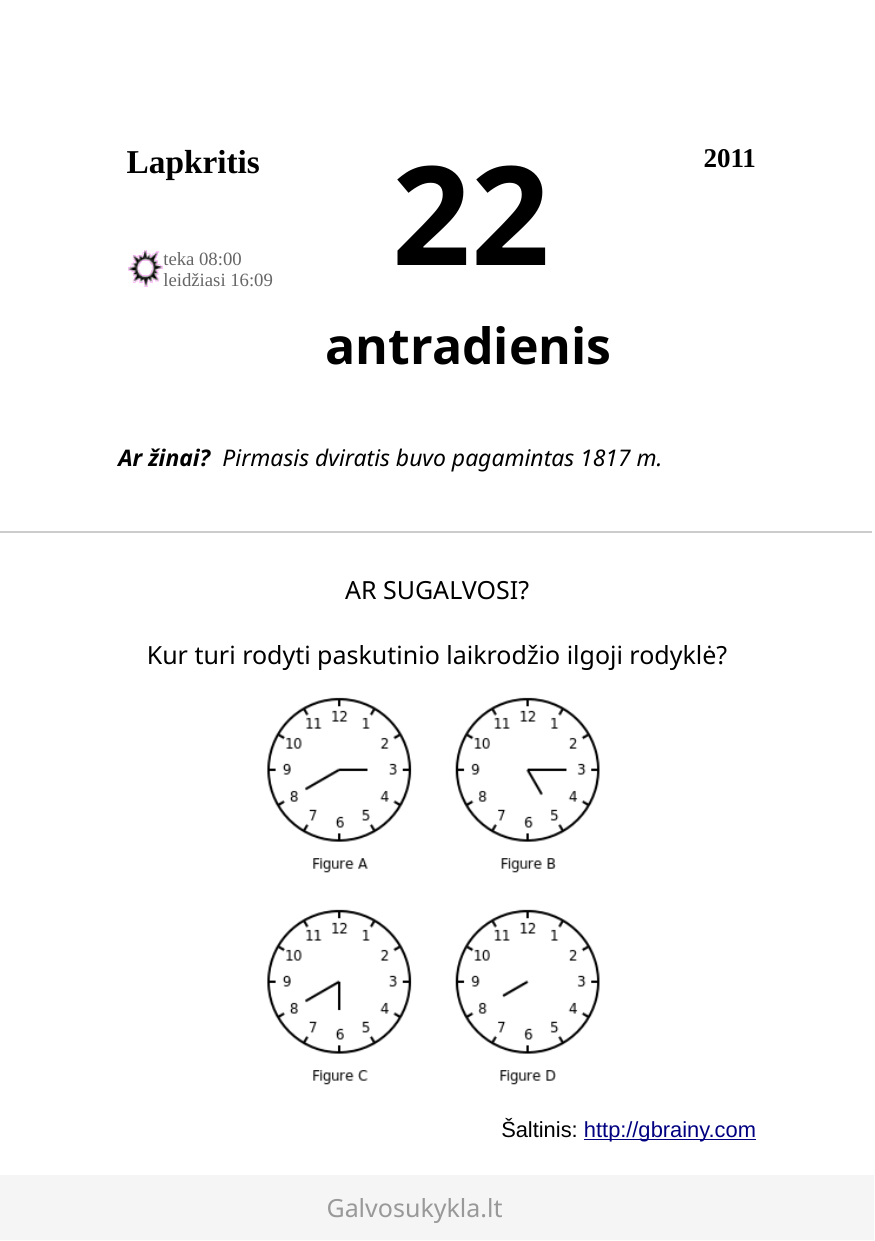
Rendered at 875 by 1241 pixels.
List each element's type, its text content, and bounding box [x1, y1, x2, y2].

picture [127, 250, 164, 288]
picture [198, 672, 669, 1098]
text Šaltinis: http://gbrainy.com [118, 1117, 756, 1142]
table_header Lapkritis teka 08:00 leidžiasi 16:09 [118, 118, 298, 287]
text Kur turi rodyti paskutinio laikrodžio ilgoji rodyklė? [118, 638, 756, 672]
table_header [118, 288, 298, 379]
table_header 22 antradienis [299, 118, 638, 379]
text AR SUGALVOSI? [118, 573, 756, 607]
table_header 2011 [638, 118, 756, 379]
text Ar žinai? Pirmasis dviratis buvo pagamintas 1817 m. [118, 442, 756, 473]
